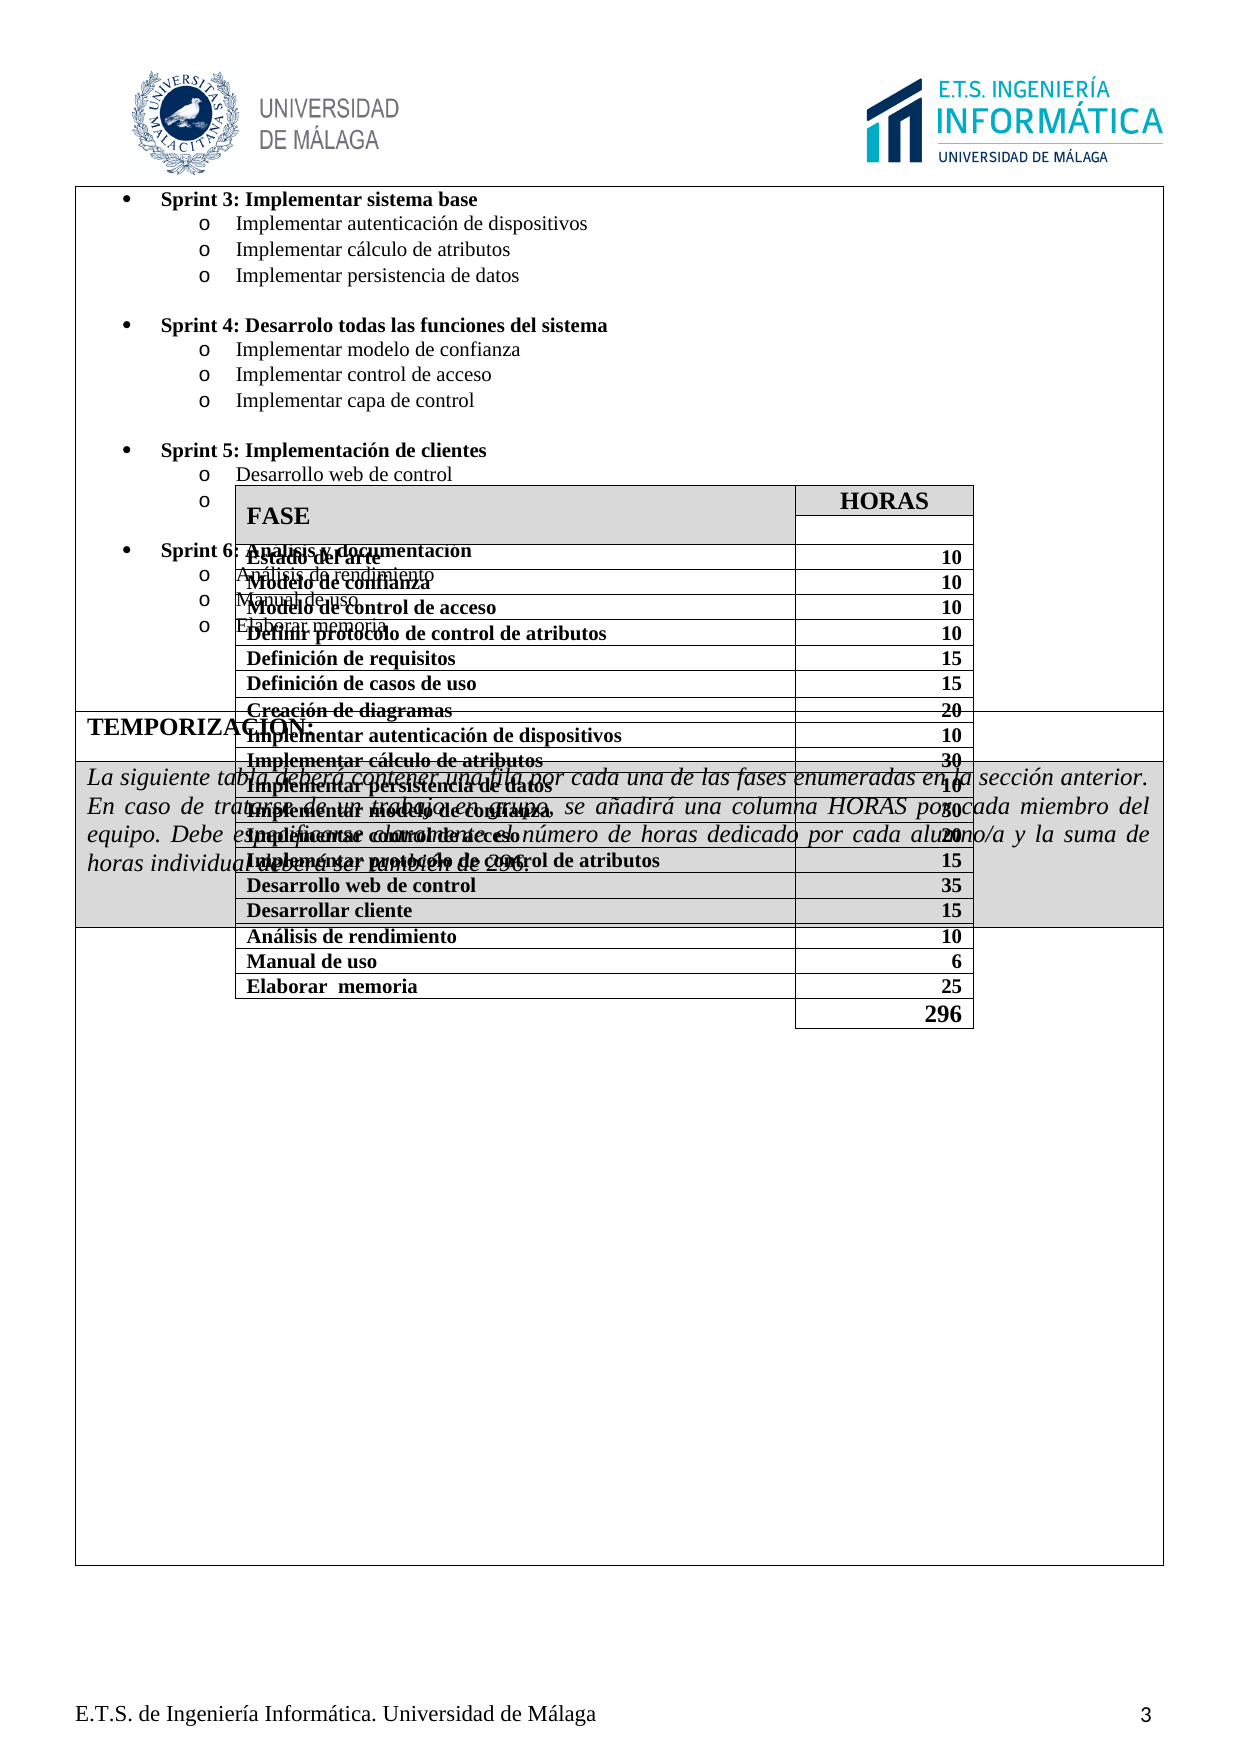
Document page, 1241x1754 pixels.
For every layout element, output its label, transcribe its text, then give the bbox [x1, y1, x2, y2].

table_cell 20 [796, 823, 973, 847]
table_cell La siguiente tabla deberá contener una fila por cada una de las fases enumeradas en la sección anterior. En caso de tratarse de un trabajo en grupo, se añadirá una columna HORAS por cada miembro del equipo. Debe especificarse claramente el número de horas dedicado por cada alumno/a y la suma de horas individual deberá ser también de 296. [76, 762, 235, 927]
table_header FASE [236, 486, 795, 544]
table_cell 20 [796, 698, 973, 722]
table_cell Implementar persistencia de datos [236, 773, 795, 797]
table_cell 25 [796, 974, 973, 998]
table_cell 15 [796, 848, 973, 872]
table_cell 15 [796, 646, 973, 669]
table_cell 15 [796, 899, 973, 922]
table_cell 30 [796, 798, 973, 822]
table_cell 10 [796, 773, 973, 797]
table_cell 296 [796, 999, 973, 1028]
table_cell Definición de requisitos [236, 646, 795, 669]
table_cell 15 [796, 671, 973, 697]
table_cell Creación de diagramas [236, 698, 795, 722]
table_cell Estado del arte [236, 545, 795, 569]
table_cell La siguiente tabla deberá contener una fila por cada una de las fases enumeradas en la sección anterior. En caso de tratarse de un trabajo en grupo, se añadirá una columna HORAS por cada miembro del equipo. Debe especificarse claramente el número de horas dedicado por cada alumno/a y la suma de horas individual deberá ser también de 296. [974, 762, 1163, 927]
table_cell Implementar protocolo de control de atributos [236, 848, 795, 872]
table_cell Implementar modelo de confianza [236, 798, 795, 822]
table_cell 10 [796, 723, 973, 747]
table_cell 10 [796, 620, 973, 644]
table_cell Definir protocolo de control de atributos [236, 620, 795, 644]
table_cell Definición de casos de uso [236, 671, 795, 697]
table_cell 30 [796, 748, 973, 772]
table_cell [796, 516, 973, 544]
table_cell Análisis de rendimiento [236, 924, 795, 948]
table_cell TEMPORIZACIÓN: [974, 712, 1163, 761]
table_header HORAS [796, 486, 973, 515]
table_cell Manual de uso [236, 949, 795, 973]
table_cell Sprint 1: Pasos preliminares Estado del arte Definición de requisitos Definición de casos de uso Sprint 2: Diseño del sistema Modelo de confianza Modelo de control de acceso Definir protocolo de control de atributos Creación de diagramas Sprint 3: Implementar sistema base Implementar autenticación de dispositivos Implementar cálculo de atributos Implementar persistencia de datos Sprint 4: Desarrolo todas las funciones del sistema Implementar modelo de confianza Implementar control de acceso Implementar capa de control Sprint 5: Implementación de clientes Desarrollo web de control Desarrollar cliente Sprint 6: Análisis y documentación Análisis de rendimiento Manual de uso Elaborar memoria [76, 187, 1163, 711]
table_cell [235, 999, 795, 1028]
table_cell Desarrollo web de control [236, 873, 795, 897]
picture [131, 70, 436, 176]
table_cell Implementar cálculo de atributos [236, 748, 795, 772]
table_cell TEMPORIZACIÓN: [76, 712, 235, 761]
table_cell Desarrollar cliente [236, 899, 795, 922]
table_cell [76, 928, 1163, 1564]
table_cell Implementar autenticación de dispositivos [236, 723, 795, 747]
table_cell 10 [796, 570, 973, 594]
picture [864, 75, 1167, 164]
table_cell Modelo de control de acceso [236, 595, 795, 619]
table_cell 6 [796, 949, 973, 973]
table_cell 35 [796, 873, 973, 897]
table_cell 10 [796, 595, 973, 619]
table_cell 10 [796, 924, 973, 948]
table_cell Implementar control de acceso [236, 823, 795, 847]
table_cell Elaborar memoria [236, 974, 795, 998]
table_cell 10 [796, 545, 973, 569]
table_cell Modelo de confianza [236, 570, 795, 594]
